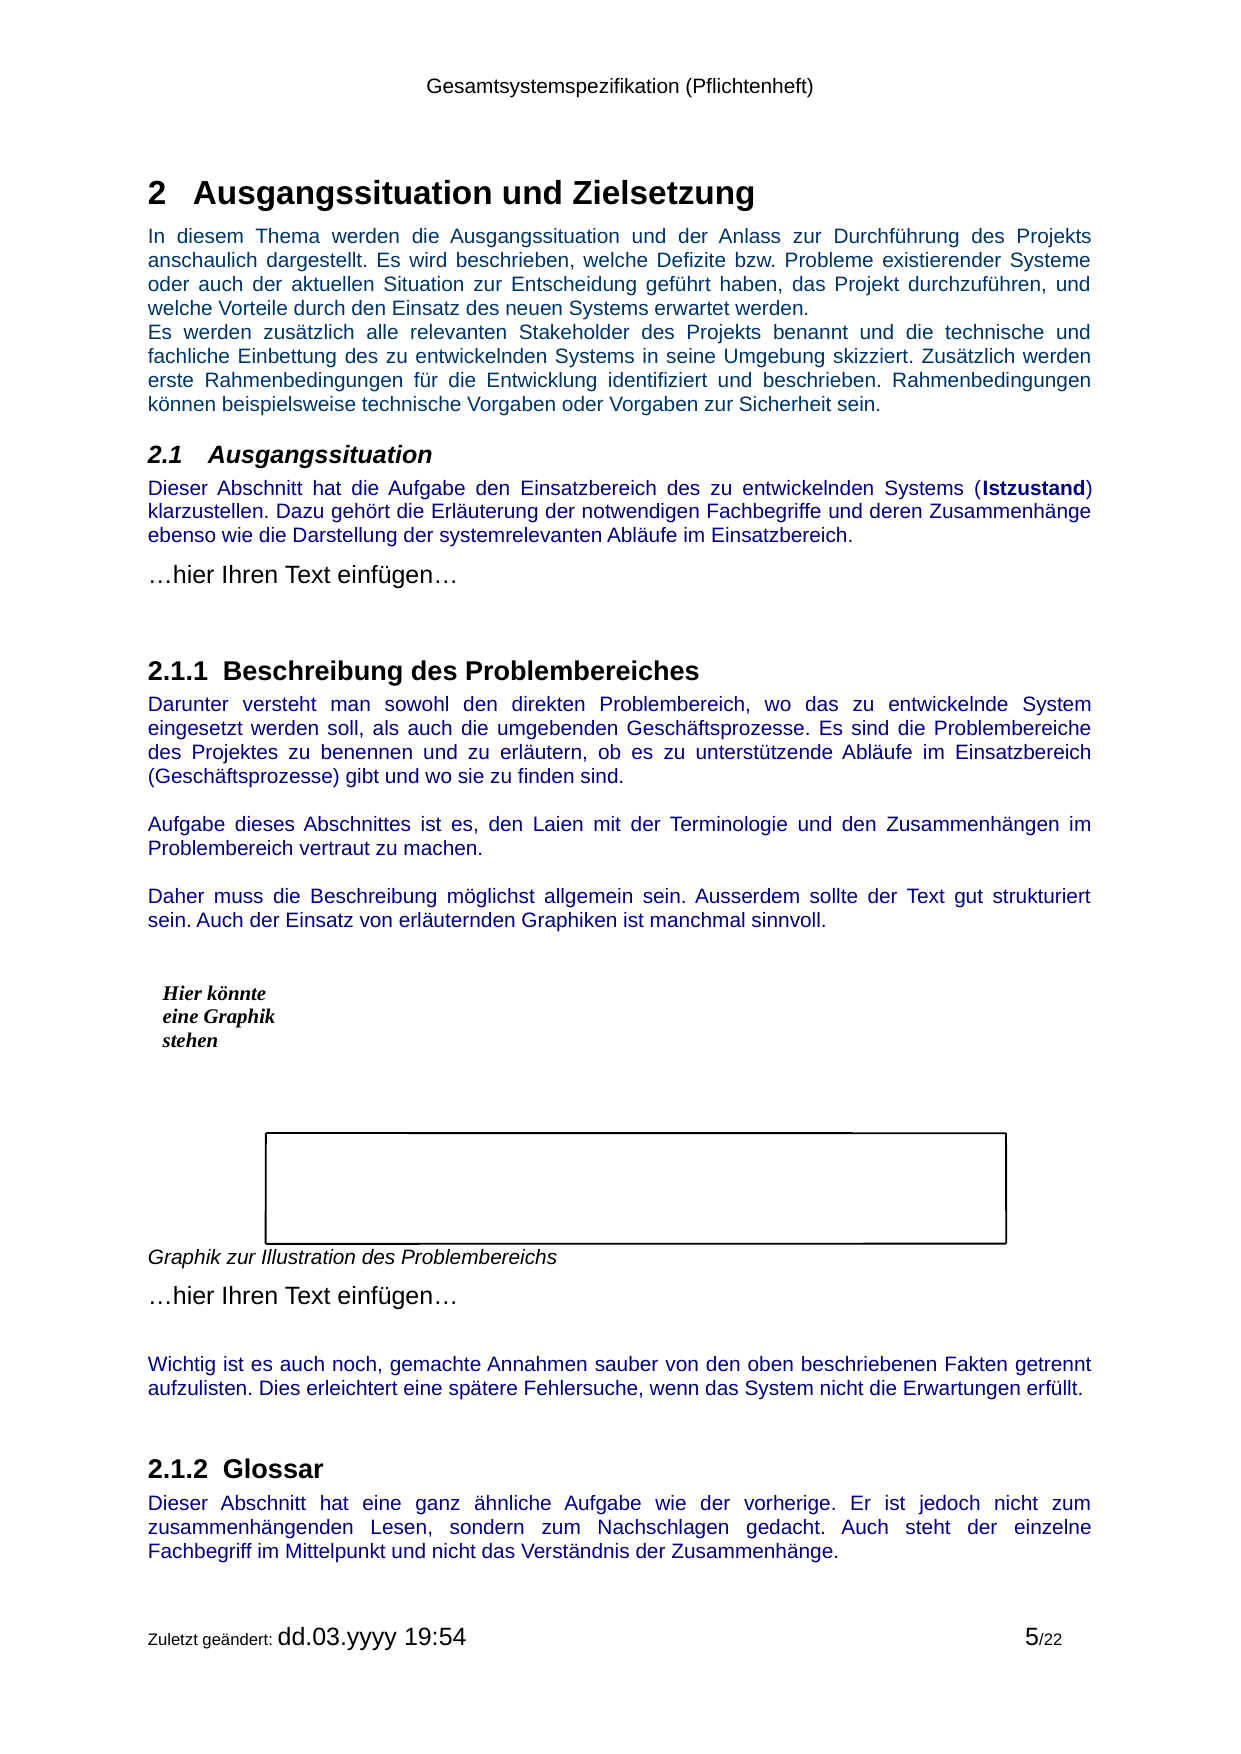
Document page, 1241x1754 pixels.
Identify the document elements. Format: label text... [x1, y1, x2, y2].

text Dieser Abschnitt hat die Aufgabe den Einsatzbereich des zu entwickelnden Systems (Istzustand) klarzustellen. Dazu gehört die Erläuterung der notwendigen Fachbegriffe und deren Zusammenhänge ebenso wie die Darstellung der systemrelevanten Abläufe im Einsatzbereich. [148, 475, 1092, 547]
text Dieser Abschnitt hat eine ganz ähnliche Aufgabe wie der vorherige. Er ist jedoch nicht zum zusammenhängenden Lesen, sondern zum Nachschlagen gedacht. Auch steht der einzelne Fachbegriff im Mittelpunkt und nicht das Verständnis der Zusammenhänge. [148, 1491, 1092, 1562]
text …hier Ihren Text einfügen… [148, 1281, 1092, 1310]
text Darunter versteht man sowohl den direkten Problembereich, wo das zu entwickelnde System eingesetzt werden soll, als auch die umgebenden Geschäftsprozesse. Es sind die Problembereiche des Projektes zu benennen und zu erläutern, ob es zu unterstützende Abläufe im Einsatzbereich (Geschäftsprozesse) gibt und wo sie zu finden sind. [148, 692, 1092, 788]
text Wichtig ist es auch noch, gemachte Annahmen sauber von den oben beschriebenen Fakten getrennt aufzulisten. Dies erleichtert eine spätere Fehlersuche, wenn das System nicht die Erwartungen erfüllt. [148, 1351, 1092, 1399]
text Es werden zusätzlich alle relevanten Stakeholder des Projekts benannt und die technische und fachliche Einbettung des zu entwickelnden Systems in seine Umgebung skizziert. Zusätzlich werden erste Rahmenbedingungen für die Entwicklung identifiziert und beschrieben. Rahmenbedingungen können beispielsweise technische Vorgaben oder Vorgaben zur Sicherheit sein. [148, 319, 1092, 415]
subtitle Ausgangssituation und Zielsetzung [148, 173, 1092, 211]
text In diesem Thema werden die Ausgangssituation und der Anlass zur Durchführung des Projekts anschaulich dargestellt. Es wird beschrieben, welche Defizite bzw. Probleme existierender Systeme oder auch der aktuellen Situation zur Entscheidung geführt haben, das Projekt durchzuführen, und welche Vorteile durch den Einsatz des neuen Systems erwartet werden. [148, 224, 1092, 319]
text Daher muss die Beschreibung möglichst allgemein sein. Ausserdem sollte der Text gut strukturiert sein. Auch der Einsatz von erläuternden Graphiken ist manchmal sinnvoll. [148, 884, 1092, 932]
text Aufgabe dieses Abschnittes ist es, den Laien mit der Terminologie und den Zusammenhängen im Problembereich vertraut zu machen. [148, 812, 1092, 860]
subtitle Glossar [148, 1453, 1092, 1484]
subtitle Beschreibung des Problembereiches [148, 655, 1092, 686]
subtitle Ausgangssituation [148, 440, 1092, 469]
text …hier Ihren Text einfügen… [148, 560, 1092, 588]
text Graphik zur Illustration des Problembereichs [148, 986, 1092, 1269]
